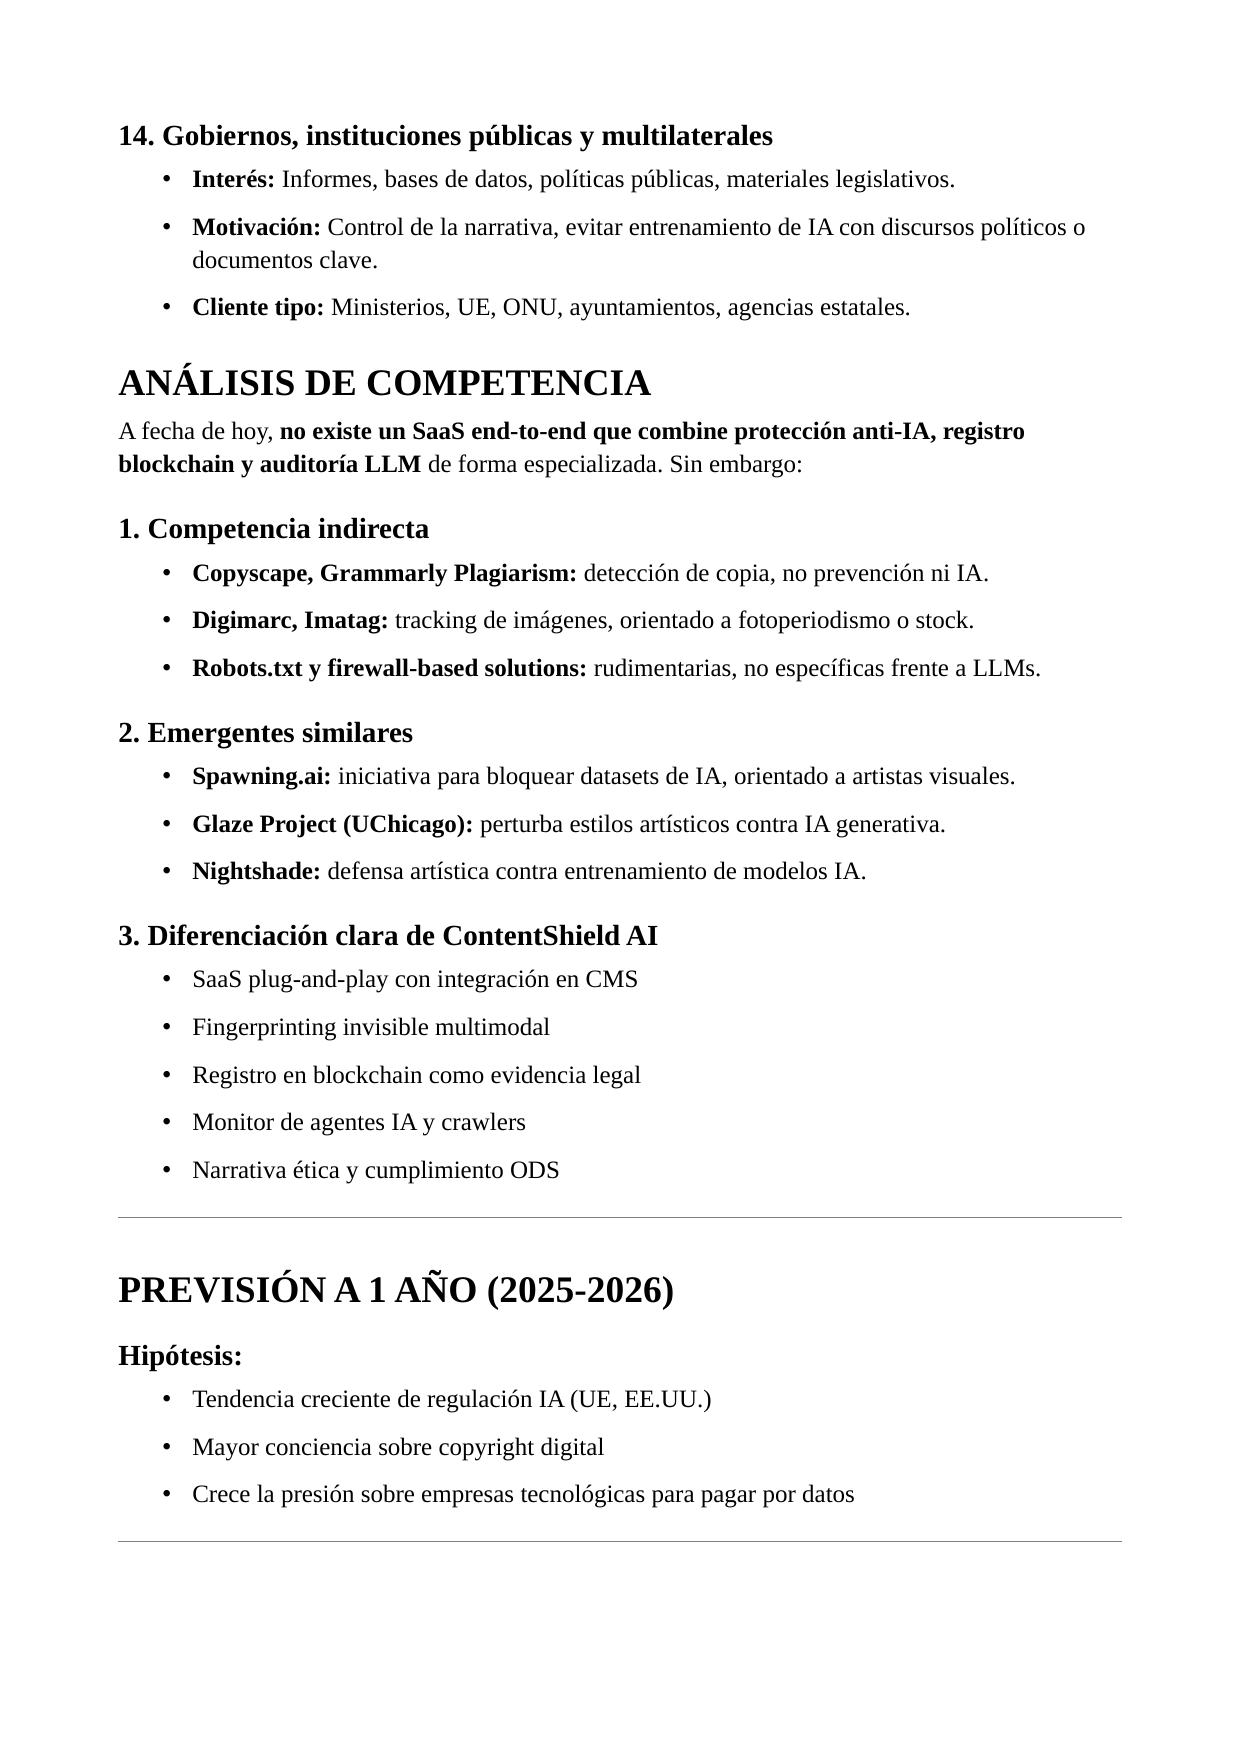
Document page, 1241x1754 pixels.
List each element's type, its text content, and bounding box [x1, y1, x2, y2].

subtitle PREVISIÓN A 1 AÑO (2025-2026) [118, 1268, 1122, 1311]
list Monitor de agentes IA y crawlers [162, 1107, 1122, 1136]
subtitle 14. Gobiernos, instituciones públicas y multilaterales [118, 118, 1122, 152]
list SaaS plug-and-play con integración en CMS [162, 964, 1122, 993]
subtitle Hipótesis: [118, 1338, 1122, 1371]
list Digimarc, Imatag: tracking de imágenes, orientado a fotoperiodismo o stock. [162, 605, 1122, 634]
list Tendencia creciente de regulación IA (UE, EE.UU.) [162, 1384, 1122, 1413]
subtitle 3. Diferenciación clara de ContentShield AI [118, 918, 1122, 952]
list Glaze Project (UChicago): perturba estilos artísticos contra IA generativa. [162, 809, 1122, 837]
list Crece la presión sobre empresas tecnológicas para pagar por datos [162, 1479, 1122, 1508]
subtitle ANÁLISIS DE COMPETENCIA [118, 361, 1122, 404]
list Interés: Informes, bases de datos, políticas públicas, materiales legislativos. [162, 164, 1122, 193]
list Narrativa ética y cumplimiento ODS [162, 1155, 1122, 1184]
subtitle 2. Emergentes similares [118, 715, 1122, 749]
text A fecha de hoy, no existe un SaaS end-to-end que combine protección anti-IA, registro blockchain y auditoría LLM de forma especializada. Sin embargo: [118, 416, 1122, 478]
list Robots.txt y firewall-based solutions: rudimentarias, no específicas frente a LLMs. [162, 653, 1122, 682]
list Spawning.ai: iniciativa para bloquear datasets de IA, orientado a artistas visuales. [162, 761, 1122, 790]
list Fingerprinting invisible multimodal [162, 1012, 1122, 1041]
list Mayor conciencia sobre copyright digital [162, 1432, 1122, 1460]
subtitle 1. Competencia indirecta [118, 512, 1122, 545]
list Cliente tipo: Ministerios, UE, ONU, ayuntamientos, agencias estatales. [162, 292, 1122, 321]
list Registro en blockchain como evidencia legal [162, 1060, 1122, 1088]
list Motivación: Control de la narrativa, evitar entrenamiento de IA con discursos políticos o documentos clave. [162, 212, 1122, 273]
list Copyscape, Grammarly Plagiarism: detección de copia, no prevención ni IA. [162, 558, 1122, 586]
list Nightshade: defensa artística contra entrenamiento de modelos IA. [162, 856, 1122, 885]
